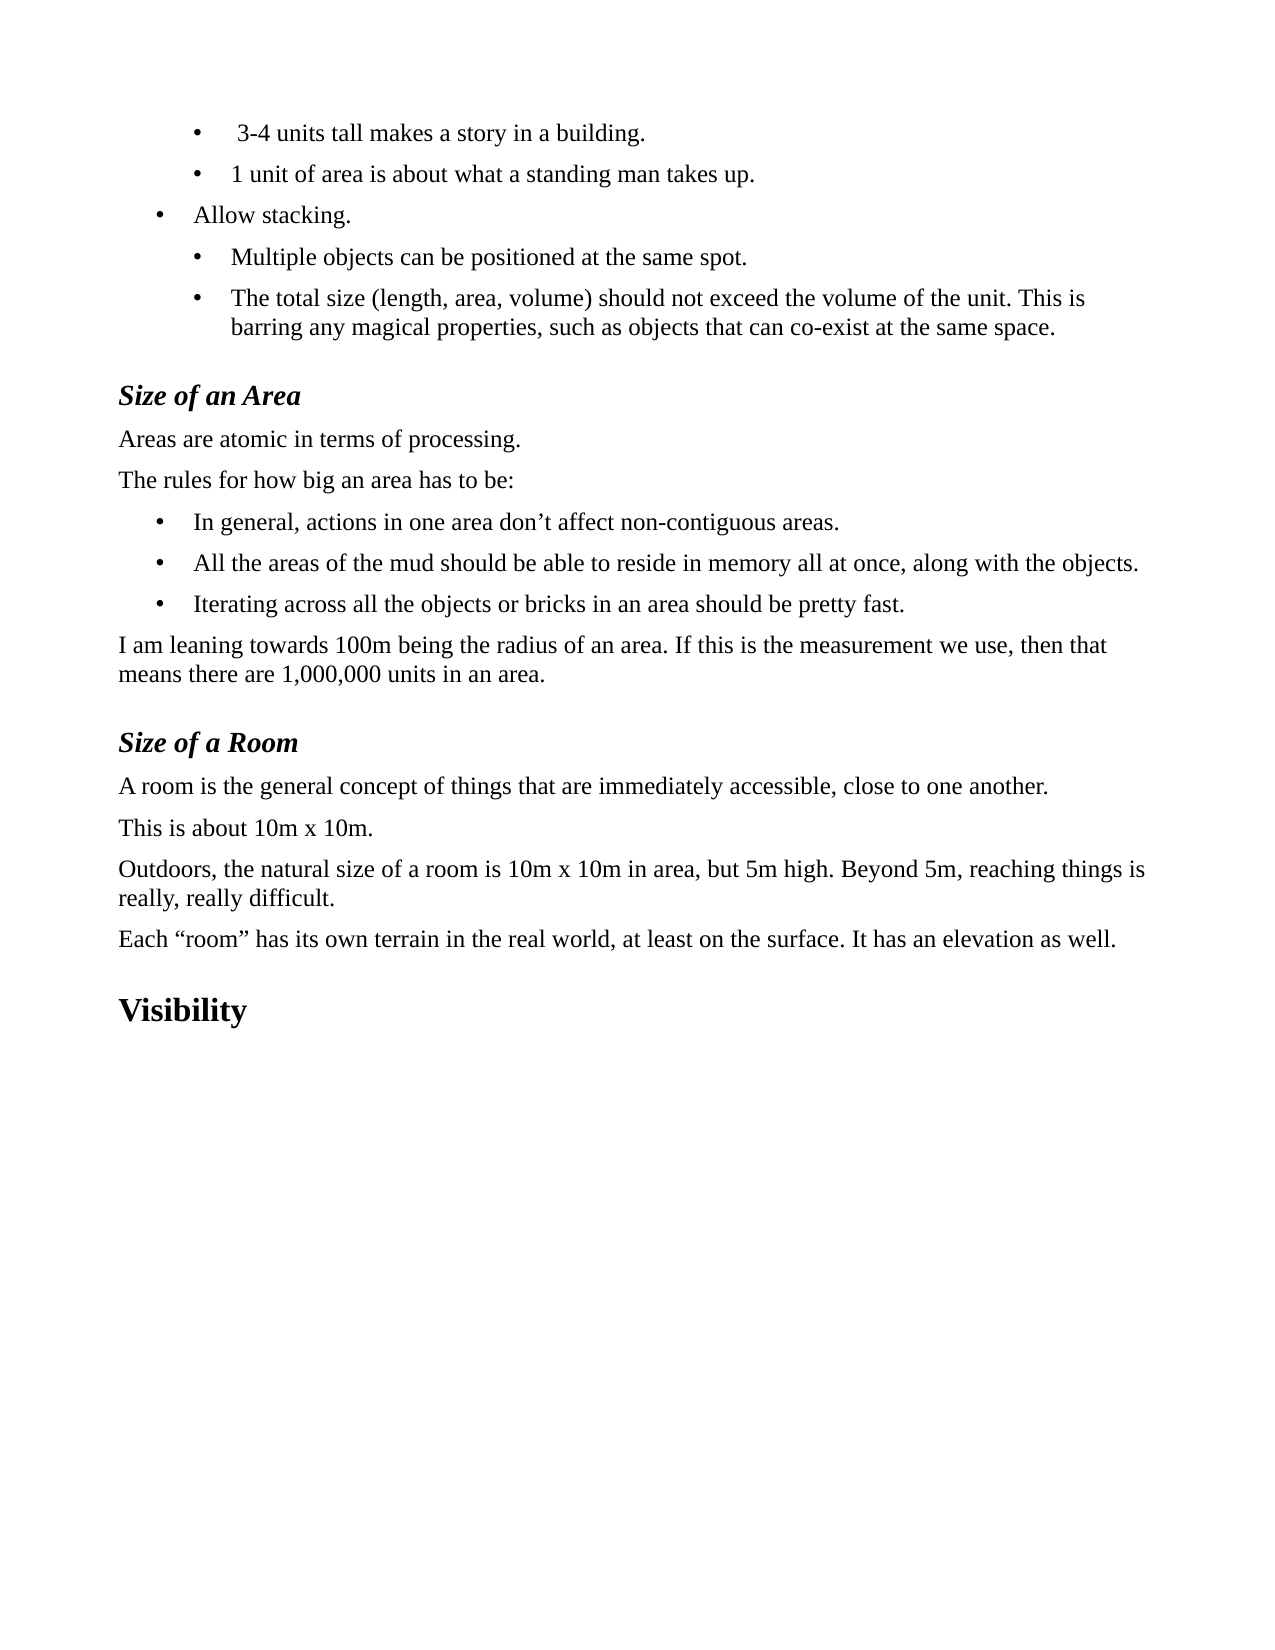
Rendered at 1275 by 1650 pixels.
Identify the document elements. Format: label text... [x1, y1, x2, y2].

list Iterating across all the objects or bricks in an area should be pretty fast. [156, 589, 1157, 618]
list Allow stacking. [156, 201, 1157, 229]
list Multiple objects can be positioned at the same spot. [193, 242, 1157, 271]
subtitle Visibility [118, 990, 1157, 1029]
subtitle Size of an Area [118, 378, 1157, 412]
text Each “room” has its own terrain in the real world, at least on the surface. It has an elevation as well. [118, 924, 1157, 953]
text Outdoors, the natural size of a room is 10m x 10m in area, but 5m high. Beyond 5m, reaching things is really, really difficult. [118, 854, 1157, 911]
list 1 unit of area is about what a standing man takes up. [193, 159, 1157, 188]
list In general, actions in one area don’t affect non-contiguous areas. [156, 507, 1157, 535]
text I am leaning towards 100m being the radius of an area. If this is the measurement we use, then that means there are 1,000,000 units in an area. [118, 630, 1157, 688]
text This is about 10m x 10m. [118, 813, 1157, 841]
text The rules for how big an area has to be: [118, 465, 1157, 494]
list The total size (length, area, volume) should not exceed the volume of the unit. This is barring any magical properties, such as objects that can co-exist at the same space. [193, 283, 1157, 341]
text A room is the general concept of things that are immediately accessible, close to one another. [118, 771, 1157, 800]
list All the areas of the mud should be able to reside in memory all at once, along with the objects. [156, 548, 1157, 577]
list 3-4 units tall makes a story in a building. [193, 118, 1157, 147]
subtitle Size of a Room [118, 725, 1157, 759]
text Areas are atomic in terms of processing. [118, 424, 1157, 453]
